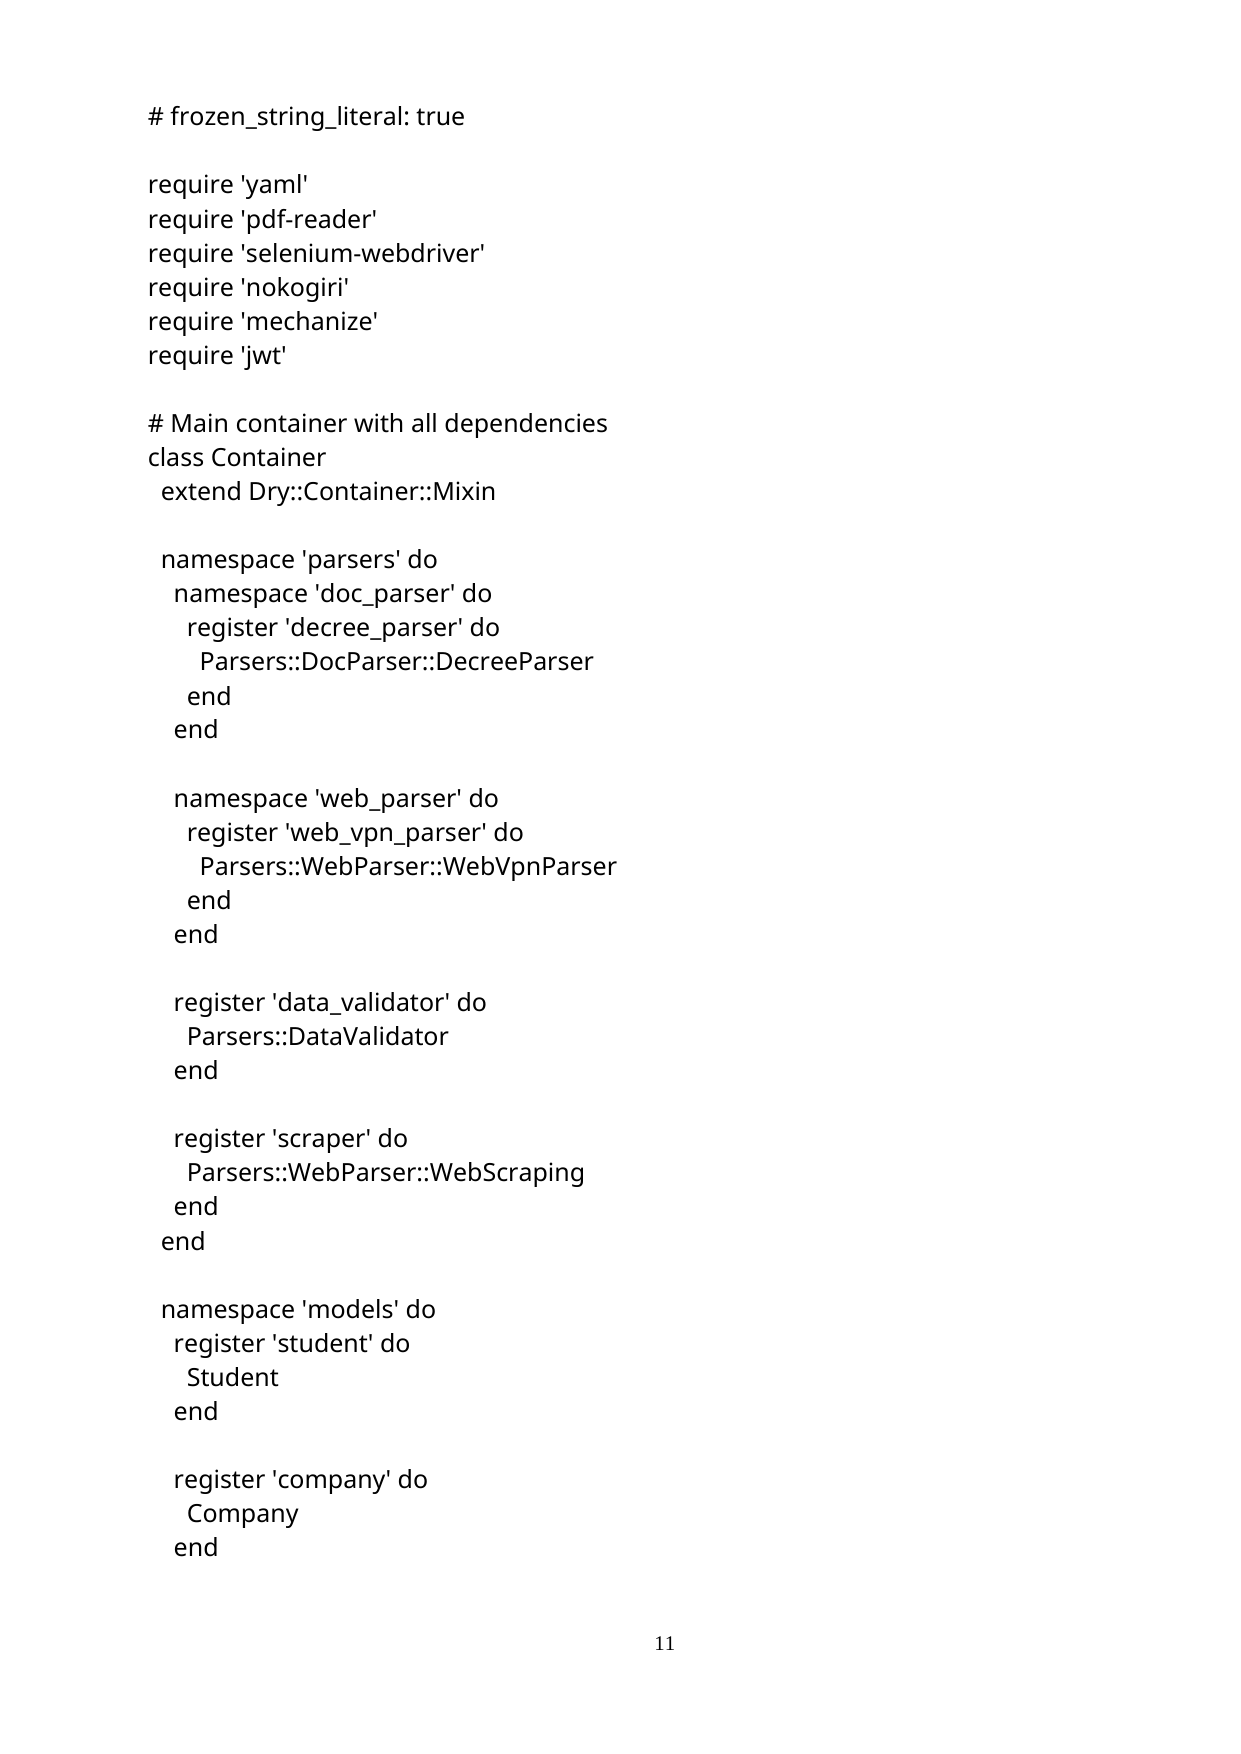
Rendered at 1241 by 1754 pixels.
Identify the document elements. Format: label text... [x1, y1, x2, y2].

text require 'yaml' [148, 167, 1181, 201]
text Parsers::WebParser::WebScraping [148, 1155, 1181, 1189]
text end [148, 1223, 1181, 1257]
text register 'company' do [148, 1462, 1181, 1496]
text end [148, 1530, 1181, 1564]
text class Container [148, 440, 1181, 474]
text extend Dry::Container::Mixin [148, 474, 1181, 508]
text namespace 'web_parser' do [148, 780, 1181, 814]
text end [148, 678, 1181, 712]
text end [148, 1053, 1181, 1087]
text Student [148, 1359, 1181, 1393]
text # Main container with all dependencies [148, 406, 1181, 440]
text require 'jwt' [148, 337, 1181, 372]
text namespace 'parsers' do [148, 542, 1181, 576]
text Parsers::DocParser::DecreeParser [148, 644, 1181, 678]
text namespace 'doc_parser' do [148, 576, 1181, 610]
text register 'web_vpn_parser' do [148, 814, 1181, 848]
text Parsers::WebParser::WebVpnParser [148, 848, 1181, 882]
text end [148, 882, 1181, 917]
text end [148, 1189, 1181, 1223]
text end [148, 917, 1181, 951]
text register 'decree_parser' do [148, 610, 1181, 644]
text require 'pdf-reader' [148, 201, 1181, 235]
text Company [148, 1496, 1181, 1530]
text end [148, 712, 1181, 746]
text register 'student' do [148, 1325, 1181, 1359]
text require 'mechanize' [148, 303, 1181, 337]
text require 'nokogiri' [148, 269, 1181, 303]
text namespace 'models' do [148, 1291, 1181, 1325]
text register 'scraper' do [148, 1121, 1181, 1155]
text require 'selenium-webdriver' [148, 235, 1181, 269]
text register 'data_validator' do [148, 985, 1181, 1019]
text # frozen_string_literal: true [148, 99, 1181, 133]
text Parsers::DataValidator [148, 1019, 1181, 1053]
text end [148, 1393, 1181, 1427]
